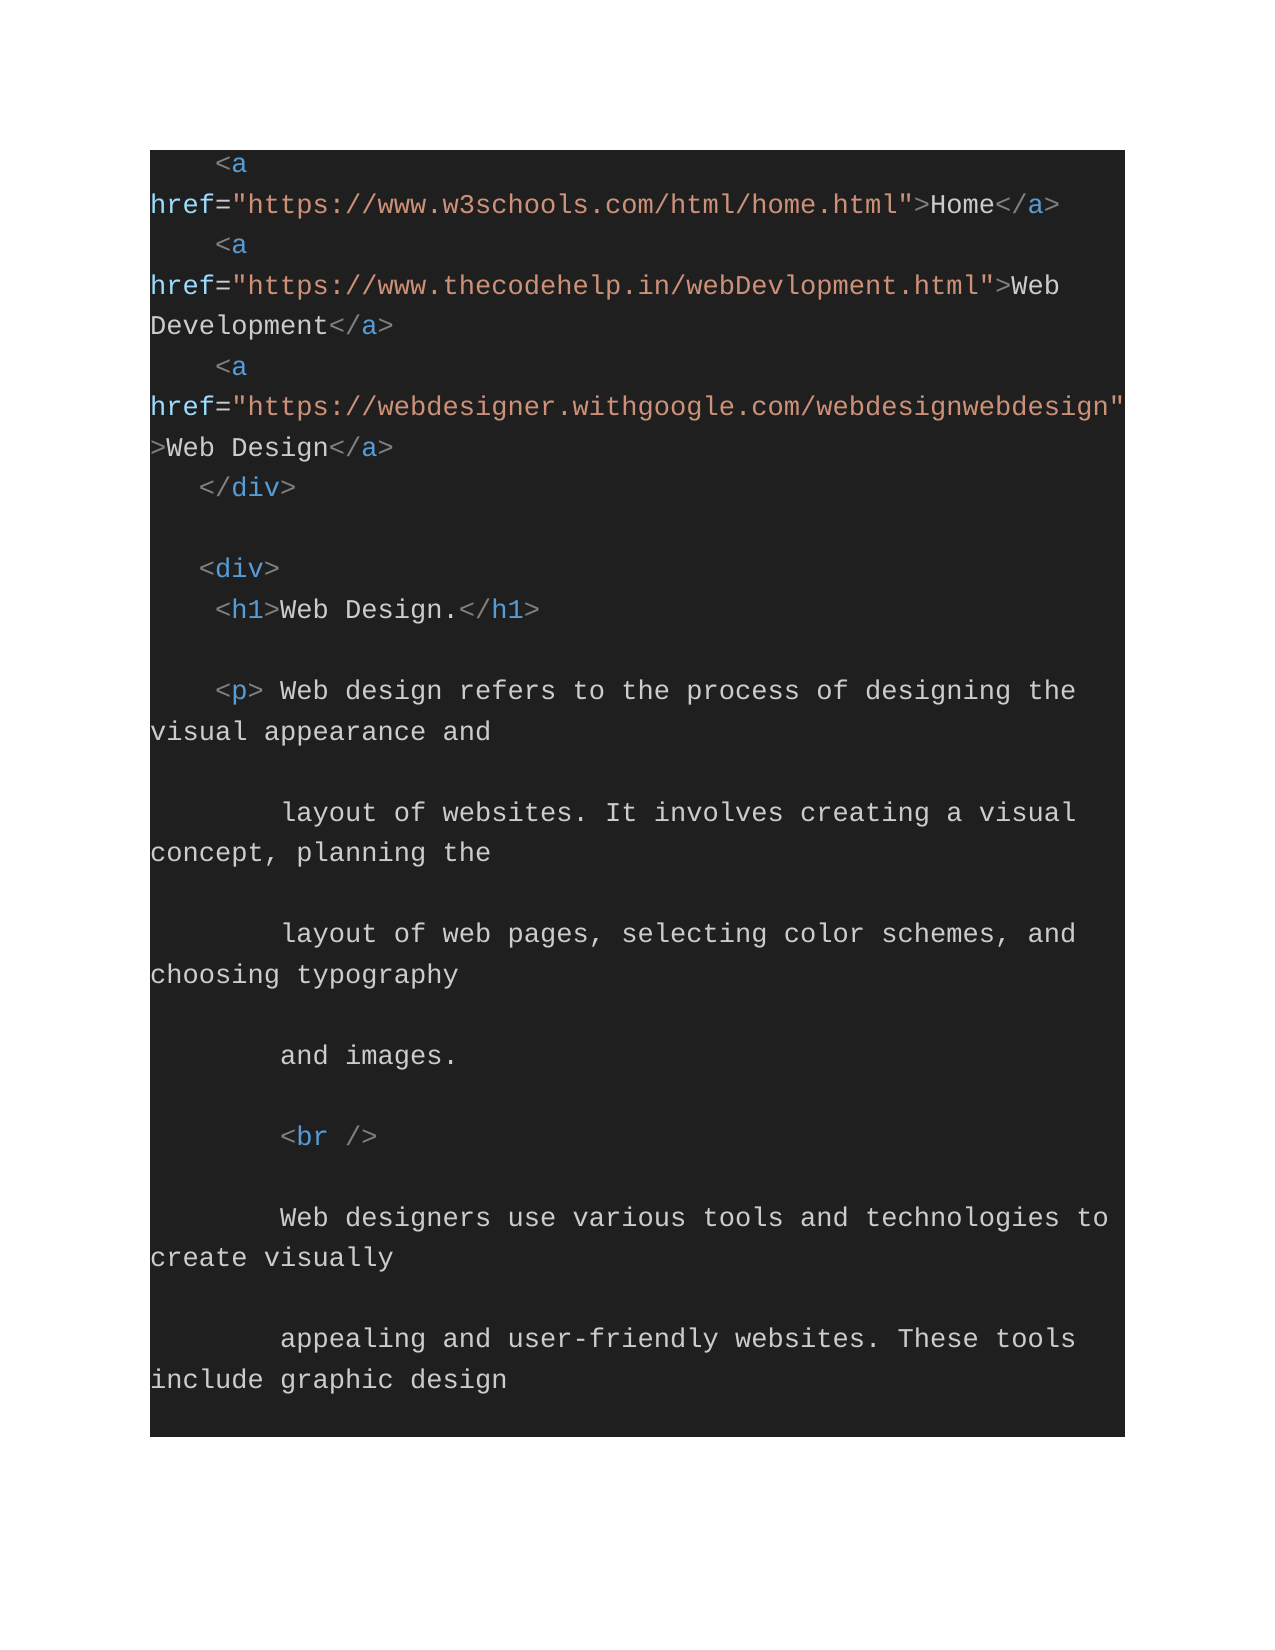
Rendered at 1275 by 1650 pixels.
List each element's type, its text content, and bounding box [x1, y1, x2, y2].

text and images. [150, 1041, 1125, 1072]
text <br /> [150, 1122, 1125, 1153]
text layout of websites. It involves creating a visual concept, planning the [150, 798, 1125, 869]
text layout of web pages, selecting color schemes, and choosing typography [150, 920, 1125, 991]
text Web designers use various tools and technologies to create visually [150, 1203, 1125, 1275]
text <p> Web design refers to the process of designing the visual appearance and [150, 677, 1125, 748]
text </div> [150, 474, 1125, 505]
text <h1>Web Design.</h1> [150, 596, 1125, 626]
text <a href="https://www.thecodehelp.in/webDevlopment.html">Web Development</a> [150, 231, 1125, 343]
text <a href="https://webdesigner.withgoogle.com/webdesignwebdesign">Web Design</a> [150, 353, 1125, 464]
text appealing and user-friendly websites. These tools include graphic design [150, 1325, 1125, 1396]
text <a href="https://www.w3schools.com/html/home.html">Home</a> [150, 150, 1125, 221]
text <div> [150, 555, 1125, 586]
